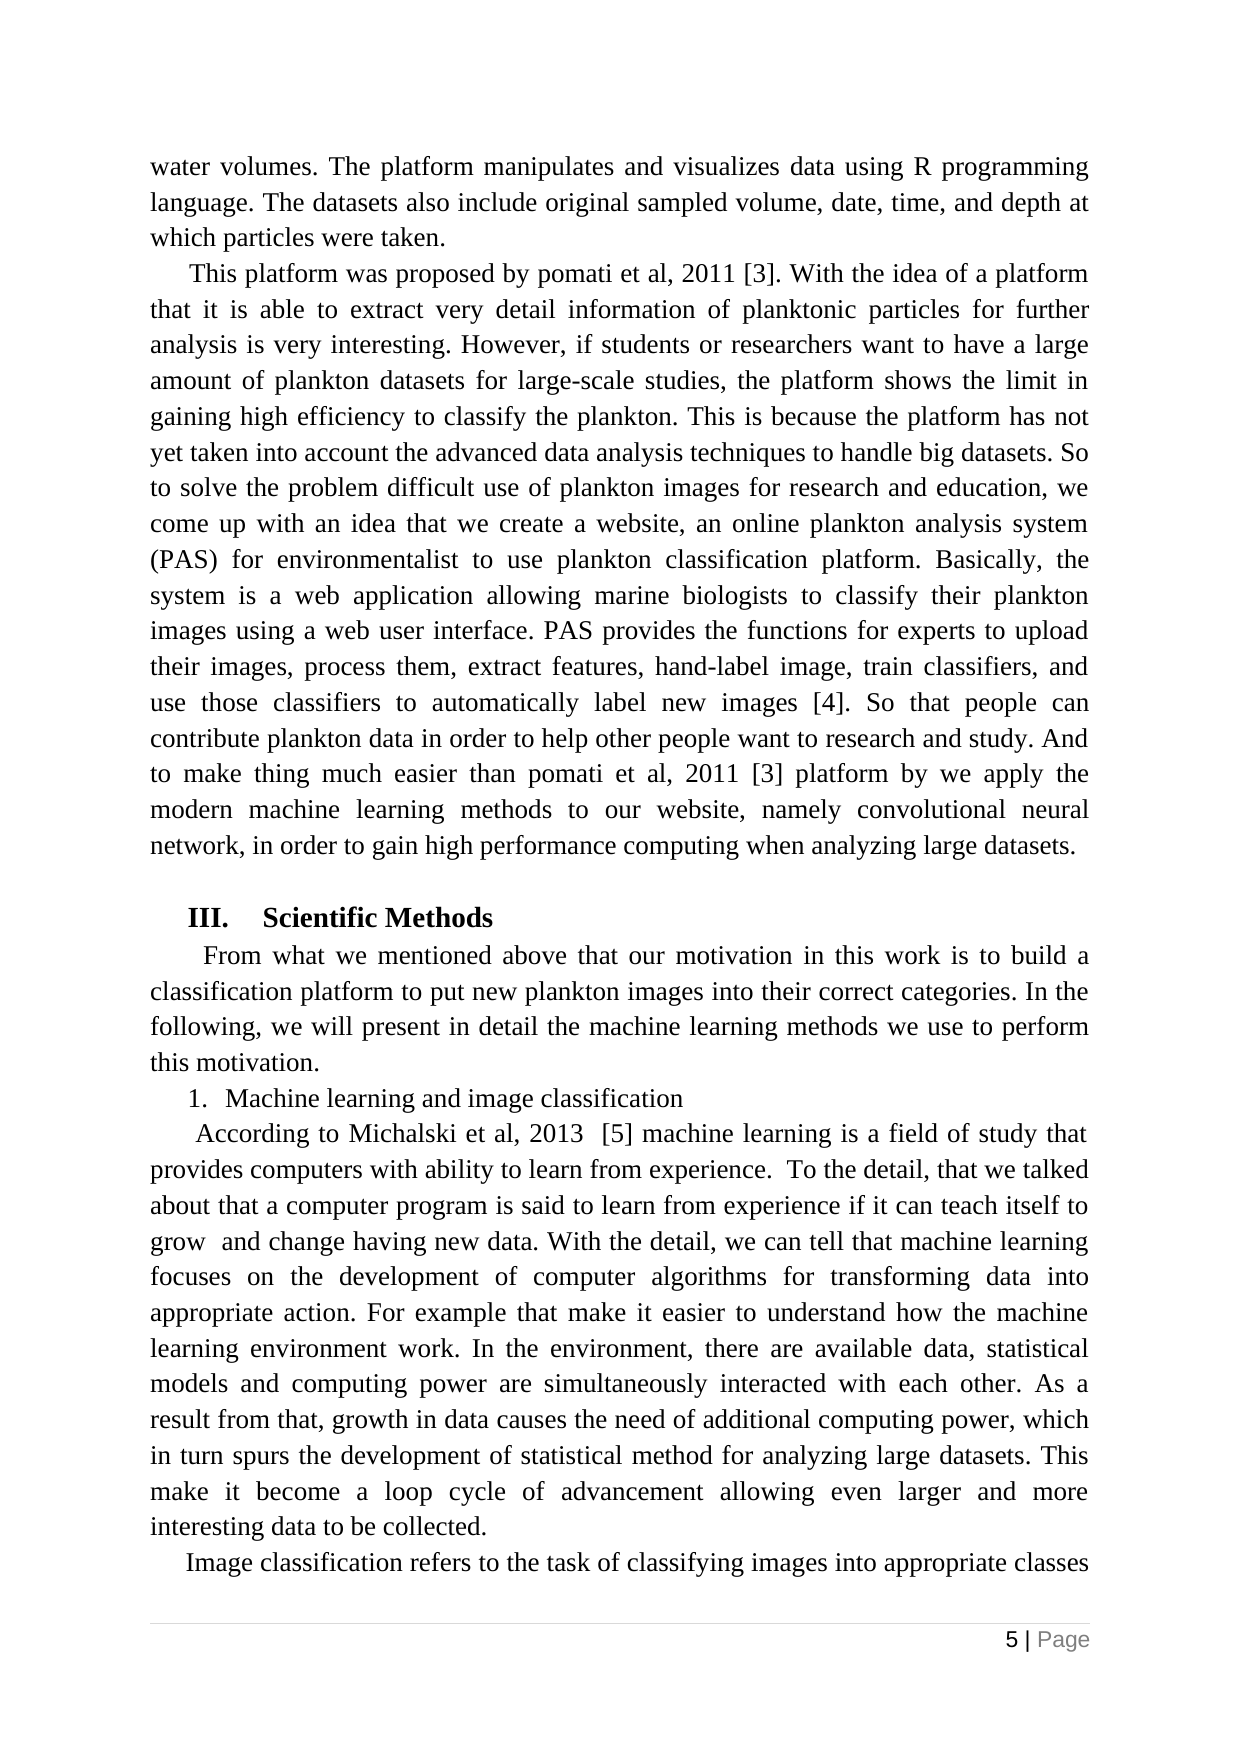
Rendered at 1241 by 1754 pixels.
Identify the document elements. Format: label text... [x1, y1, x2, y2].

text From what we mentioned above that our motivation in this work is to build a classification platform to put new plankton images into their correct categories. In the following, we will present in detail the machine learning methods we use to perform this motivation. [150, 939, 1090, 1077]
list Scientific Methods [187, 900, 1090, 934]
text Image classification refers to the task of classifying images into appropriate classes [150, 1546, 1090, 1577]
text According to Michalski et al, 2013 [5] machine learning is a field of study that provides computers with ability to learn from experience. To the detail, that we talked about that a computer program is said to learn from experience if it can teach itself to grow and change having new data. With the detail, we can tell that machine learning focuses on the development of computer algorithms for transforming data into appropriate action. For example that make it easier to understand how the machine learning environment work. In the environment, there are available data, statistical models and computing power are simultaneously interacted with each other. As a result from that, growth in data causes the need of additional computing power, which in turn spurs the development of statistical method for analyzing large datasets. This make it become a loop cycle of advancement allowing even larger and more interesting data to be collected. [150, 1117, 1090, 1542]
text water volumes. The platform manipulates and visualizes data using R programming language. The datasets also include original sampled volume, date, time, and depth at which particles were taken. [150, 150, 1090, 253]
list Machine learning and image classification [187, 1082, 1090, 1113]
text This platform was proposed by pomati et al, 2011 [3]. With the idea of a platform that it is able to extract very detail information of planktonic particles for further analysis is very interesting. However, if students or researchers want to have a large amount of plankton datasets for large-scale studies, the platform shows the limit in gaining high efficiency to classify the plankton. This is because the platform has not yet taken into account the advanced data analysis techniques to handle big datasets. So to solve the problem difficult use of plankton images for research and education, we come up with an idea that we create a website, an online plankton analysis system (PAS) for environmentalist to use plankton classification platform. Basically, the system is a web application allowing marine biologists to classify their plankton images using a web user interface. PAS provides the functions for experts to upload their images, process them, extract features, hand-label image, train classifiers, and use those classifiers to automatically label new images [4]. So that people can contribute plankton data in order to help other people want to research and study. And to make thing much easier than pomati et al, 2011 [3] platform by we apply the modern machine learning methods to our website, namely convolutional neural network, in order to gain high performance computing when analyzing large datasets. [150, 257, 1090, 860]
